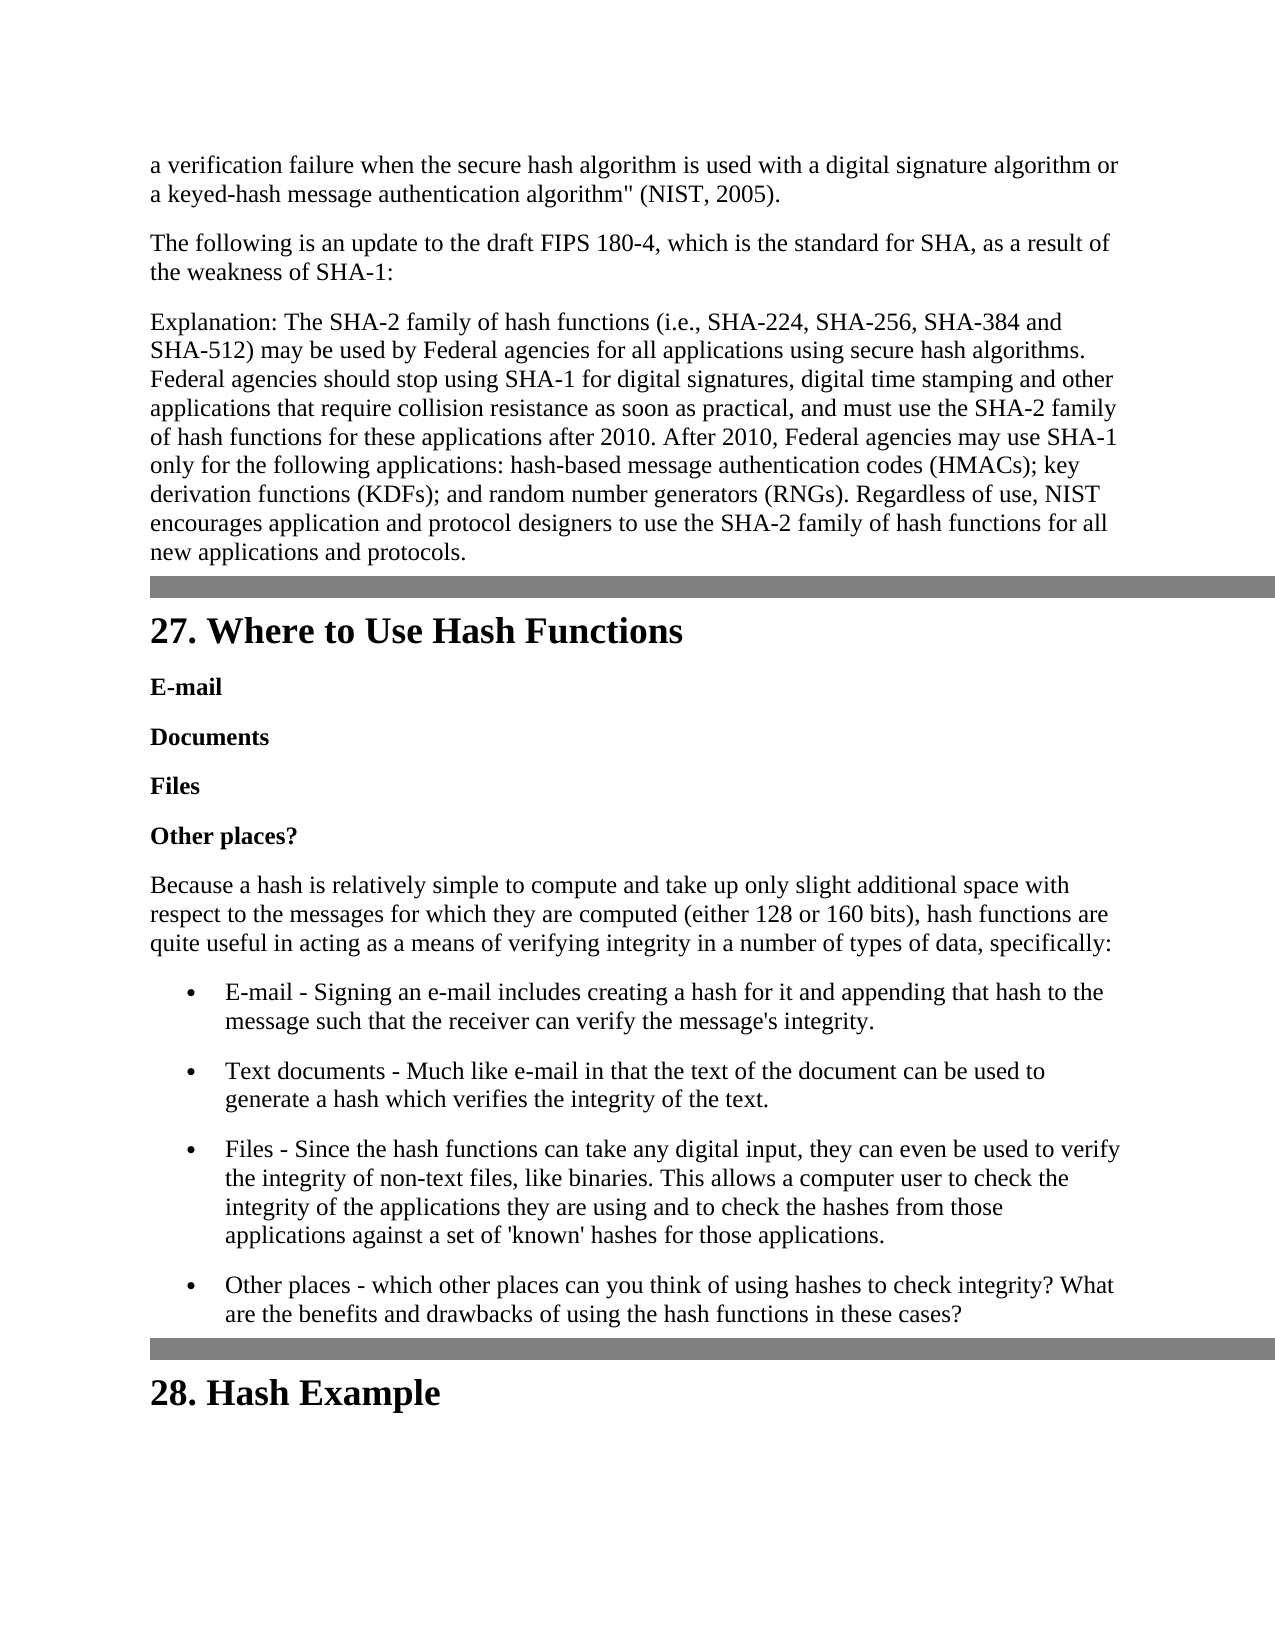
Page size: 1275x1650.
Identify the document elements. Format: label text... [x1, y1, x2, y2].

text E-mail [150, 672, 1125, 701]
list Files - Since the hash functions can take any digital input, they can even be used to verify the integrity of non-text files, like binaries. This allows a computer user to check the integrity of the applications they are using and to check the hashes from those applications against a set of 'known' hashes for those applications. [187, 1134, 1125, 1249]
list E-mail - Signing an e-mail includes creating a hash for it and appending that hash to the message such that the receiver can verify the message's integrity. [187, 977, 1125, 1035]
text Documents [150, 722, 1125, 750]
list Text documents - Much like e-mail in that the text of the document can be used to generate a hash which verifies the integrity of the text. [187, 1056, 1125, 1113]
text The following is an update to the draft FIPS 180-4, which is the standard for SHA, as a result of the weakness of SHA-1: [150, 228, 1125, 286]
text Files [150, 771, 1125, 800]
text Explanation: The SHA-2 family of hash functions (i.e., SHA-224, SHA-256, SHA-384 and SHA-512) may be used by Federal agencies for all applications using secure hash algorithms. Federal agencies should stop using SHA-1 for digital signatures, digital time stamping and other applications that require collision resistance as soon as practical, and must use the SHA-2 family of hash functions for these applications after 2010. After 2010, Federal agencies may use SHA-1 only for the following applications: hash-based message authentication codes (HMACs); key derivation functions (KDFs); and random number generators (RNGs). Regardless of use, NIST encourages application and protocol designers to use the SHA-2 family of hash functions for all new applications and protocols. [150, 307, 1125, 565]
subtitle 27. Where to Use Hash Functions [150, 608, 1125, 651]
text Because a hash is relatively simple to compute and take up only slight additional space with respect to the messages for which they are computed (either 128 or 160 bits), hash functions are quite useful in acting as a means of verifying integrity in a number of types of data, specifically: [150, 870, 1125, 957]
subtitle 28. Hash Example [150, 1370, 1125, 1413]
list Other places - which other places can you think of using hashes to check integrity? What are the benefits and drawbacks of using the hash functions in these cases? [187, 1270, 1125, 1327]
text Other places? [150, 821, 1125, 849]
text a verification failure when the secure hash algorithm is used with a digital signature algorithm or a keyed-hash message authentication algorithm" (NIST, 2005). [150, 150, 1125, 207]
